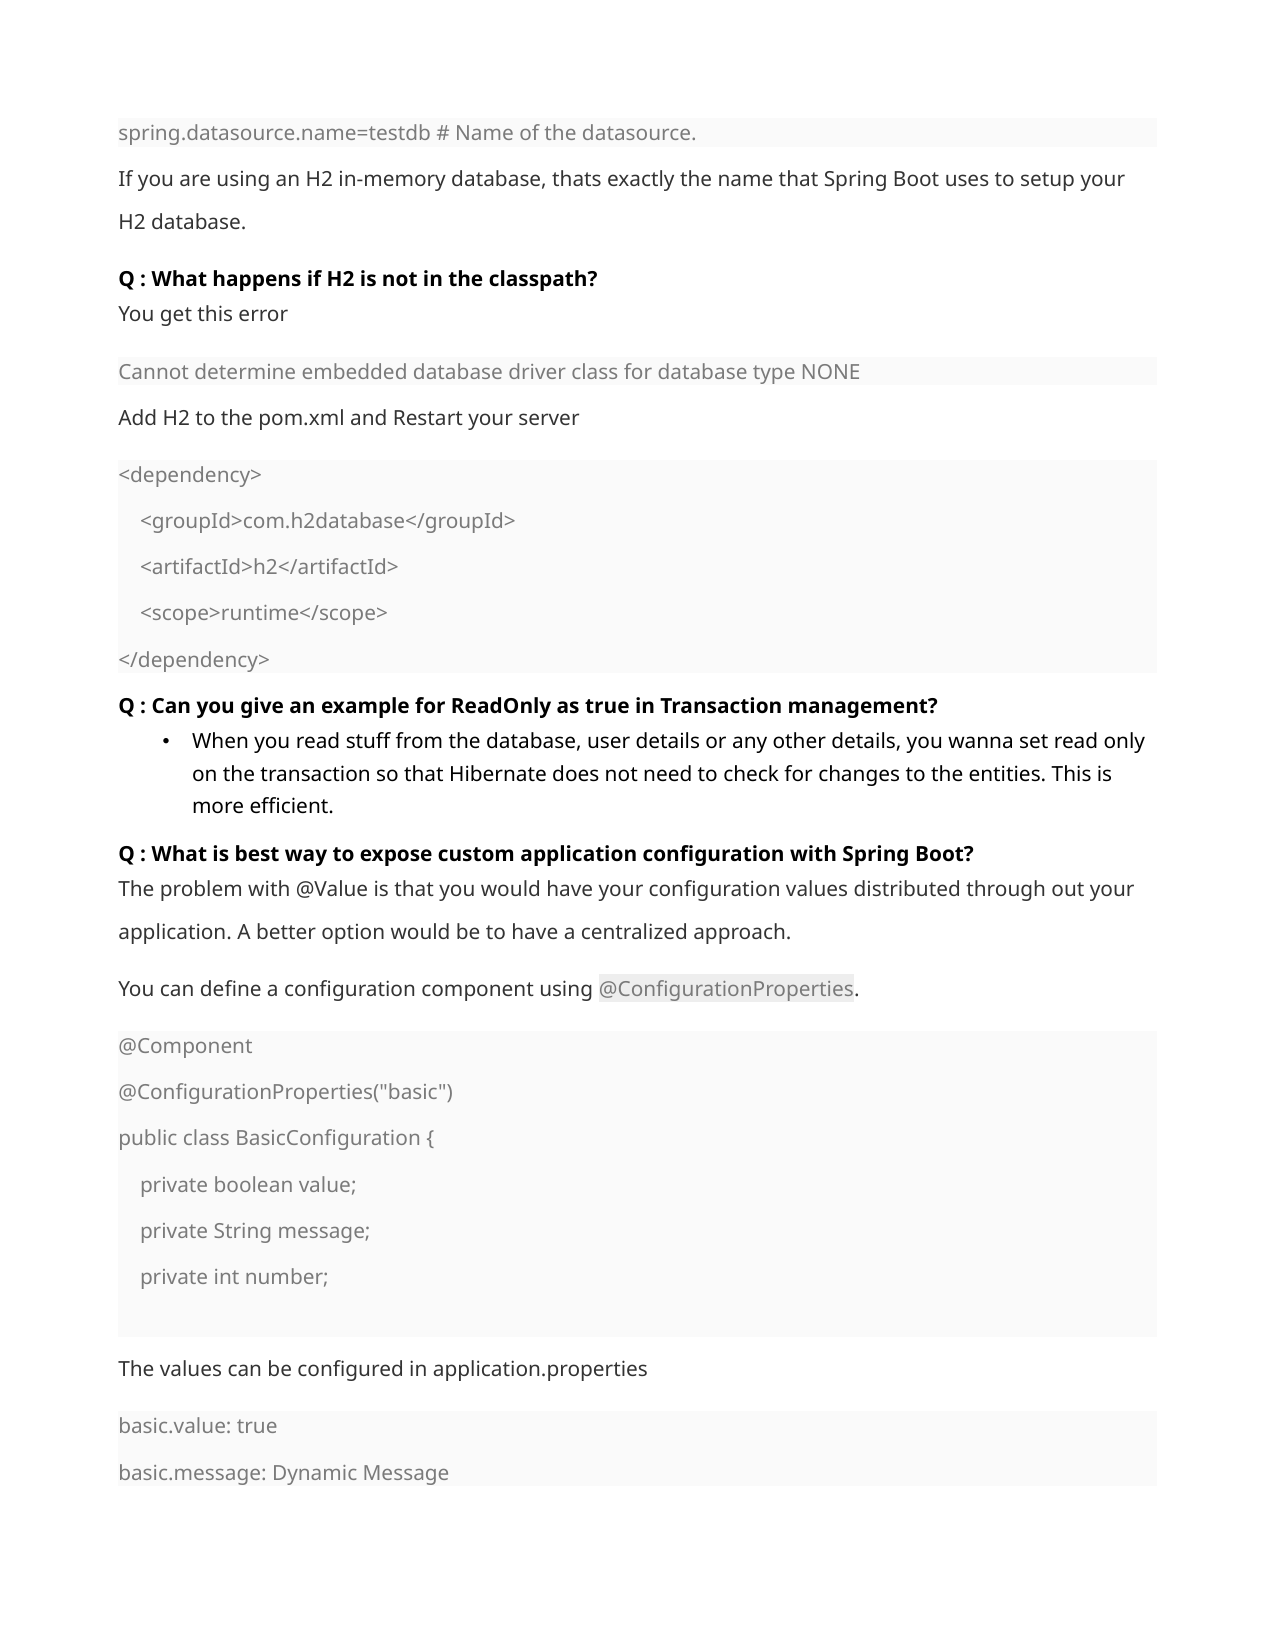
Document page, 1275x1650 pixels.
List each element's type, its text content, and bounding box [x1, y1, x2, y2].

text <scope>runtime</scope> [118, 598, 1157, 627]
text The values can be configured in application.properties [118, 1354, 1157, 1383]
text The problem with @Value is that you would have your configuration values distributed through out your application. A better option would be to have a centralized approach. [118, 874, 1157, 945]
text private boolean value; [118, 1170, 1157, 1198]
text @Component [118, 1031, 1157, 1060]
text </dependency> [118, 645, 1157, 673]
text <groupId>com.h2database</groupId> [118, 506, 1157, 535]
text basic.value: true [118, 1411, 1157, 1440]
text Add H2 to the pom.xml and Restart your server [118, 403, 1157, 431]
subtitle Q : What is best way to expose custom application configuration with Spring Boot? [118, 839, 1157, 867]
text public class BasicConfiguration { [118, 1123, 1157, 1152]
text <dependency> [118, 460, 1157, 488]
text <artifactId>h2</artifactId> [118, 552, 1157, 581]
text If you are using an H2 in-memory database, thats exactly the name that Spring Boot uses to setup your H2 database. [118, 164, 1157, 235]
text spring.datasource.name=testdb # Name of the datasource. [118, 118, 1157, 147]
subtitle Q : Can you give an example for ReadOnly as true in Transaction management? [118, 691, 1157, 719]
text basic.message: Dynamic Message [118, 1458, 1157, 1486]
text You can define a configuration component using @ConfigurationProperties. [118, 974, 1157, 1002]
subtitle Q : What happens if H2 is not in the classpath? [118, 264, 1157, 292]
list When you read stuff from the database, user details or any other details, you wanna set read only on the transaction so that Hibernate does not need to check for changes to the entities. This is more efficient. [162, 726, 1157, 820]
text Cannot determine embedded database driver class for database type NONE [118, 357, 1157, 385]
text You get this error [118, 299, 1157, 328]
text private String message; [118, 1216, 1157, 1244]
text private int number; [118, 1262, 1157, 1290]
text @ConfigurationProperties("basic") [118, 1077, 1157, 1106]
